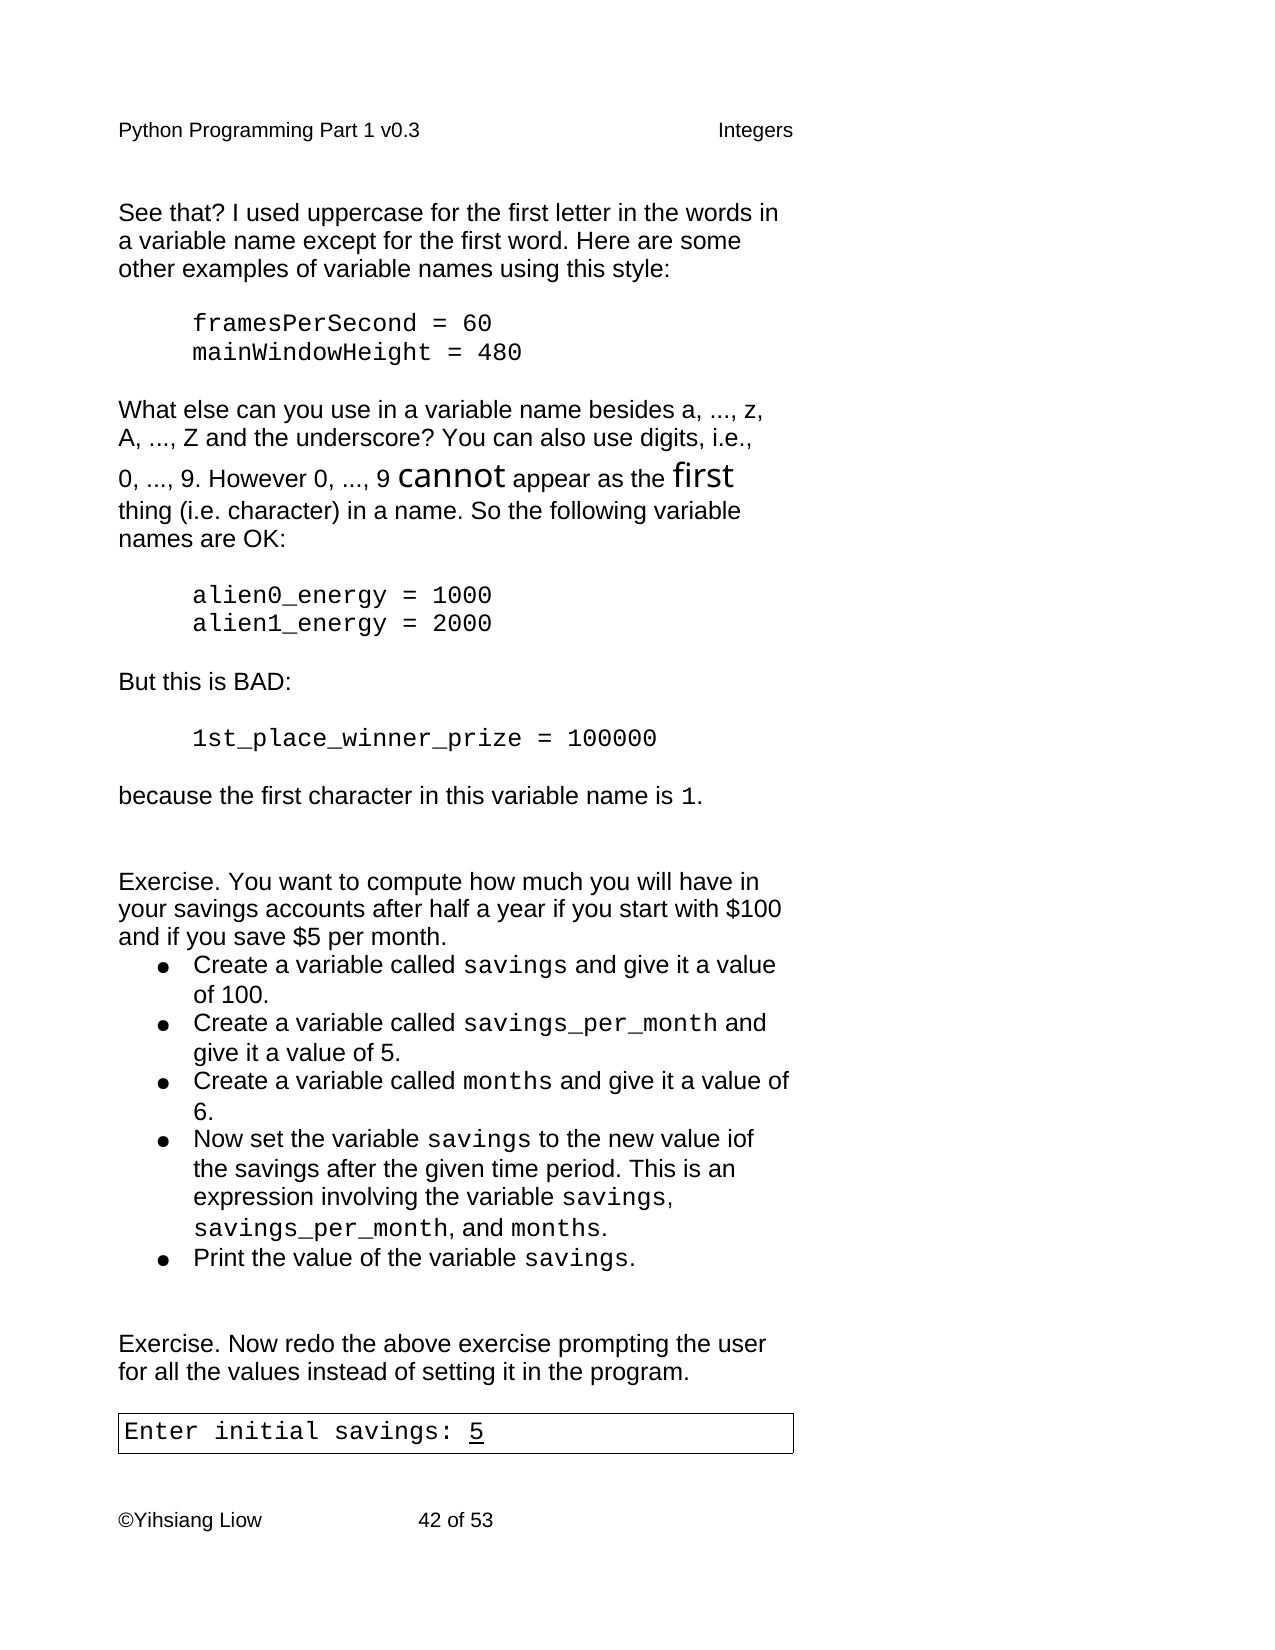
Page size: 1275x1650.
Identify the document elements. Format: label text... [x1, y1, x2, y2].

list Print the value of the variable savings. [156, 1243, 793, 1273]
text But this is BAD: [118, 668, 793, 696]
text What else can you use in a variable name besides a, ..., z, A, ..., Z and the underscore? You can also use digits, i.e., 0, ..., 9. However 0, ..., 9 cannot appear as the first thing (i.e. character) in a name. So the following variable names are OK: [118, 396, 793, 553]
text 1st_place_winner_prize = 100000 [118, 723, 793, 753]
text alien0_energy = 1000 [118, 581, 793, 611]
text framesPerSecond = 60 [118, 311, 793, 339]
text alien1_energy = 2000 [118, 611, 793, 639]
list Create a variable called months and give it a value of 6. [156, 1067, 793, 1125]
text Exercise. Now redo the above exercise prompting the user for all the values instead of setting it in the program. [118, 1329, 793, 1385]
list Create a variable called savings_per_month and give it a value of 5. [156, 1009, 793, 1067]
list Create a variable called savings and give it a value of 100. [156, 951, 793, 1009]
text See that? I used uppercase for the first letter in the words in a variable name except for the first word. Here are some other examples of variable names using this style: [118, 199, 793, 283]
text because the first character in this variable name is 1. [118, 781, 793, 812]
list Now set the variable savings to the new value iof the savings after the given time period. This is an expression involving the variable savings, savings_per_month, and months. [156, 1125, 793, 1243]
text Exercise. You want to compute how much you will have in your savings accounts after half a year if you start with $100 and if you save $5 per month. [118, 867, 793, 951]
table_header Enter initial savings: 5 [119, 1414, 793, 1453]
text mainWindowHeight = 480 [118, 339, 793, 367]
